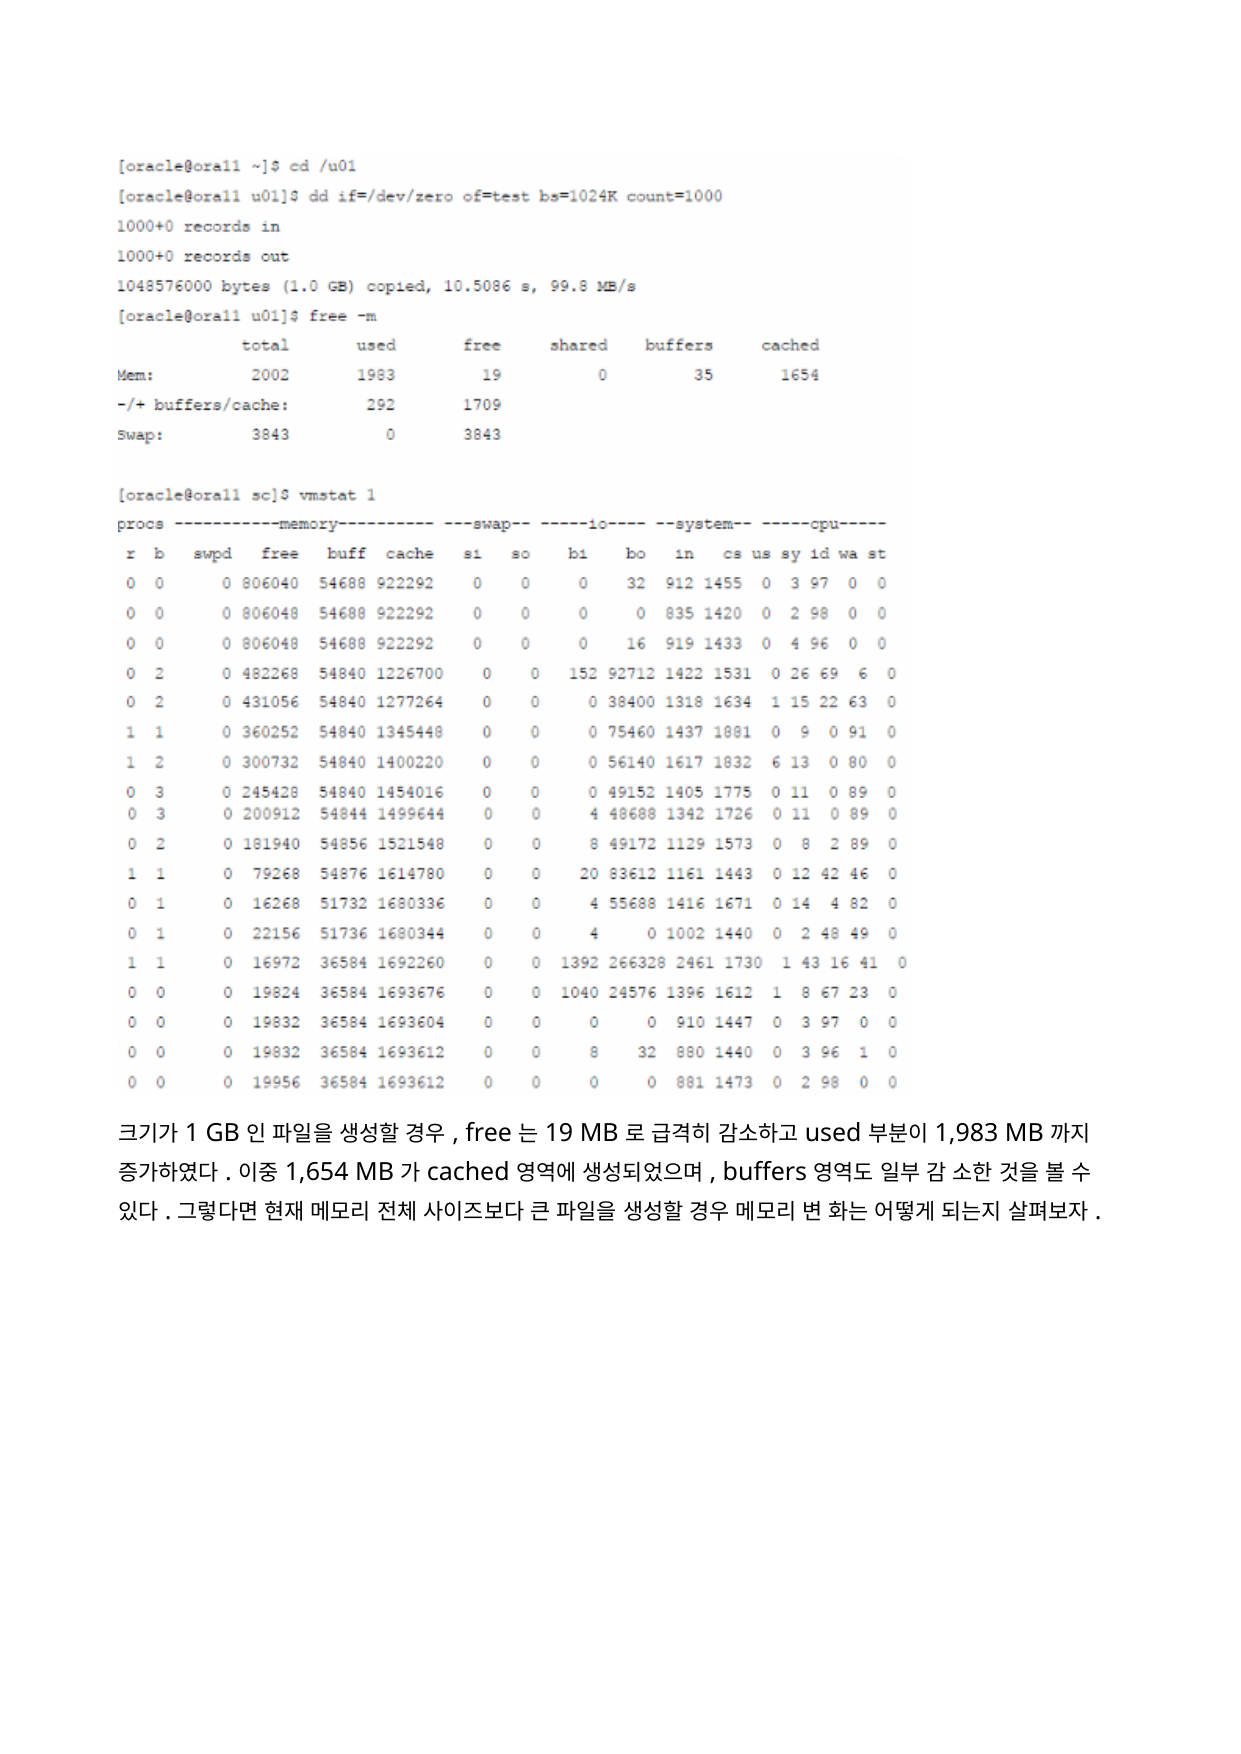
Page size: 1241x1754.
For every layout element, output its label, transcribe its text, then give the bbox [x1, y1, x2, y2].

picture [118, 157, 908, 1095]
text 크기가 1 GB 인 파일을 생성할 경우 , free 는 19 MB 로 급격히 감소하고 used 부분이 1,983 MB 까지 증가하였다 . 이중 1,654 MB 가 cached 영역에 생성되었으며 , buffers 영역도 일부 감 소한 것을 볼 수 있다 . 그렇다면 현재 메모리 전체 사이즈보다 큰 파일을 생성할 경우 메모리 변 화는 어떻게 되는지 살펴보자 . [118, 1114, 1122, 1227]
